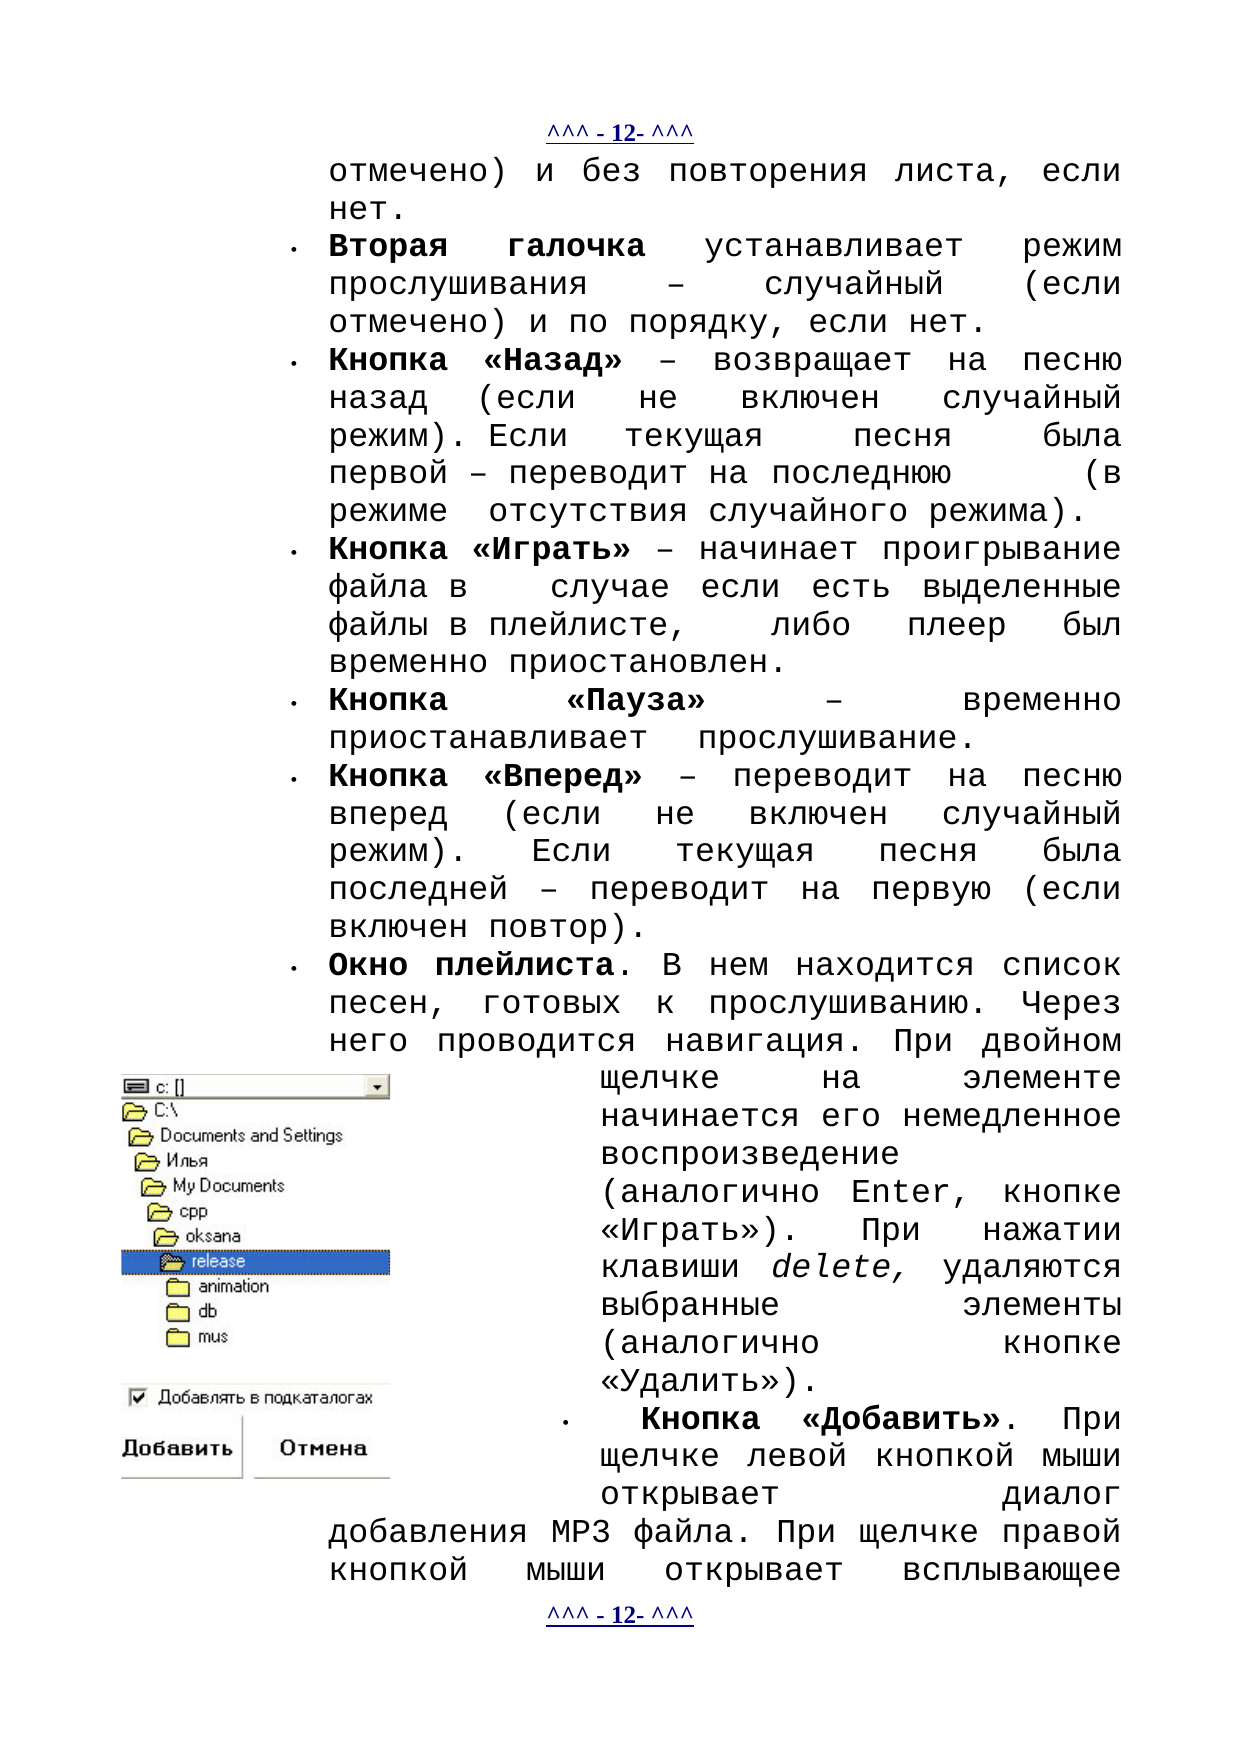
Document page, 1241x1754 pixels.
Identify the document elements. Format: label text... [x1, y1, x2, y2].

list Кнопка «Добавить». При щелчке левой кнопкой мыши открывает диалог добавления MP3 файла. При щелчке правой кнопкой мыши открывает всплывающее [291, 1401, 1122, 1590]
list Окно плейлиста. В нем находится список песен, готовых к прослушиванию. Через него проводится навигация. При двойном щелчке на элементе начинается его немедленное воспроизведение (аналогично Enter, кнопке «Играть»). При нажатии клавиши delete, удаляются выбранные элементы (аналогично кнопке «Удалить»). [291, 948, 1122, 1401]
list Кнопка «Вперед» – переводит на песню вперед (если не включен случайный режим). Если текущая песня была последней – переводит на первую (если включен повтор). [291, 758, 1122, 948]
list отмечено) и без повторения листа, если нет. [291, 153, 1122, 229]
list Вторая галочка устанавливает режим прослушивания – случайный (если отмечено) и по порядку, если нет. [291, 229, 1122, 343]
list Кнопка «Играть» – начинает проигрывание файла в случае если есть выделенные файлы в плейлисте, либо плеер был временно приостановлен. [291, 532, 1122, 683]
list Кнопка «Пауза» – временно приостанавливает прослушивание. [291, 683, 1122, 758]
list Кнопка «Назад» – возвращает на песню назад (если не включен случайный режим). Если текущая песня была первой – переводит на последнюю (в режиме отсутствия случайного режима). [291, 343, 1122, 532]
